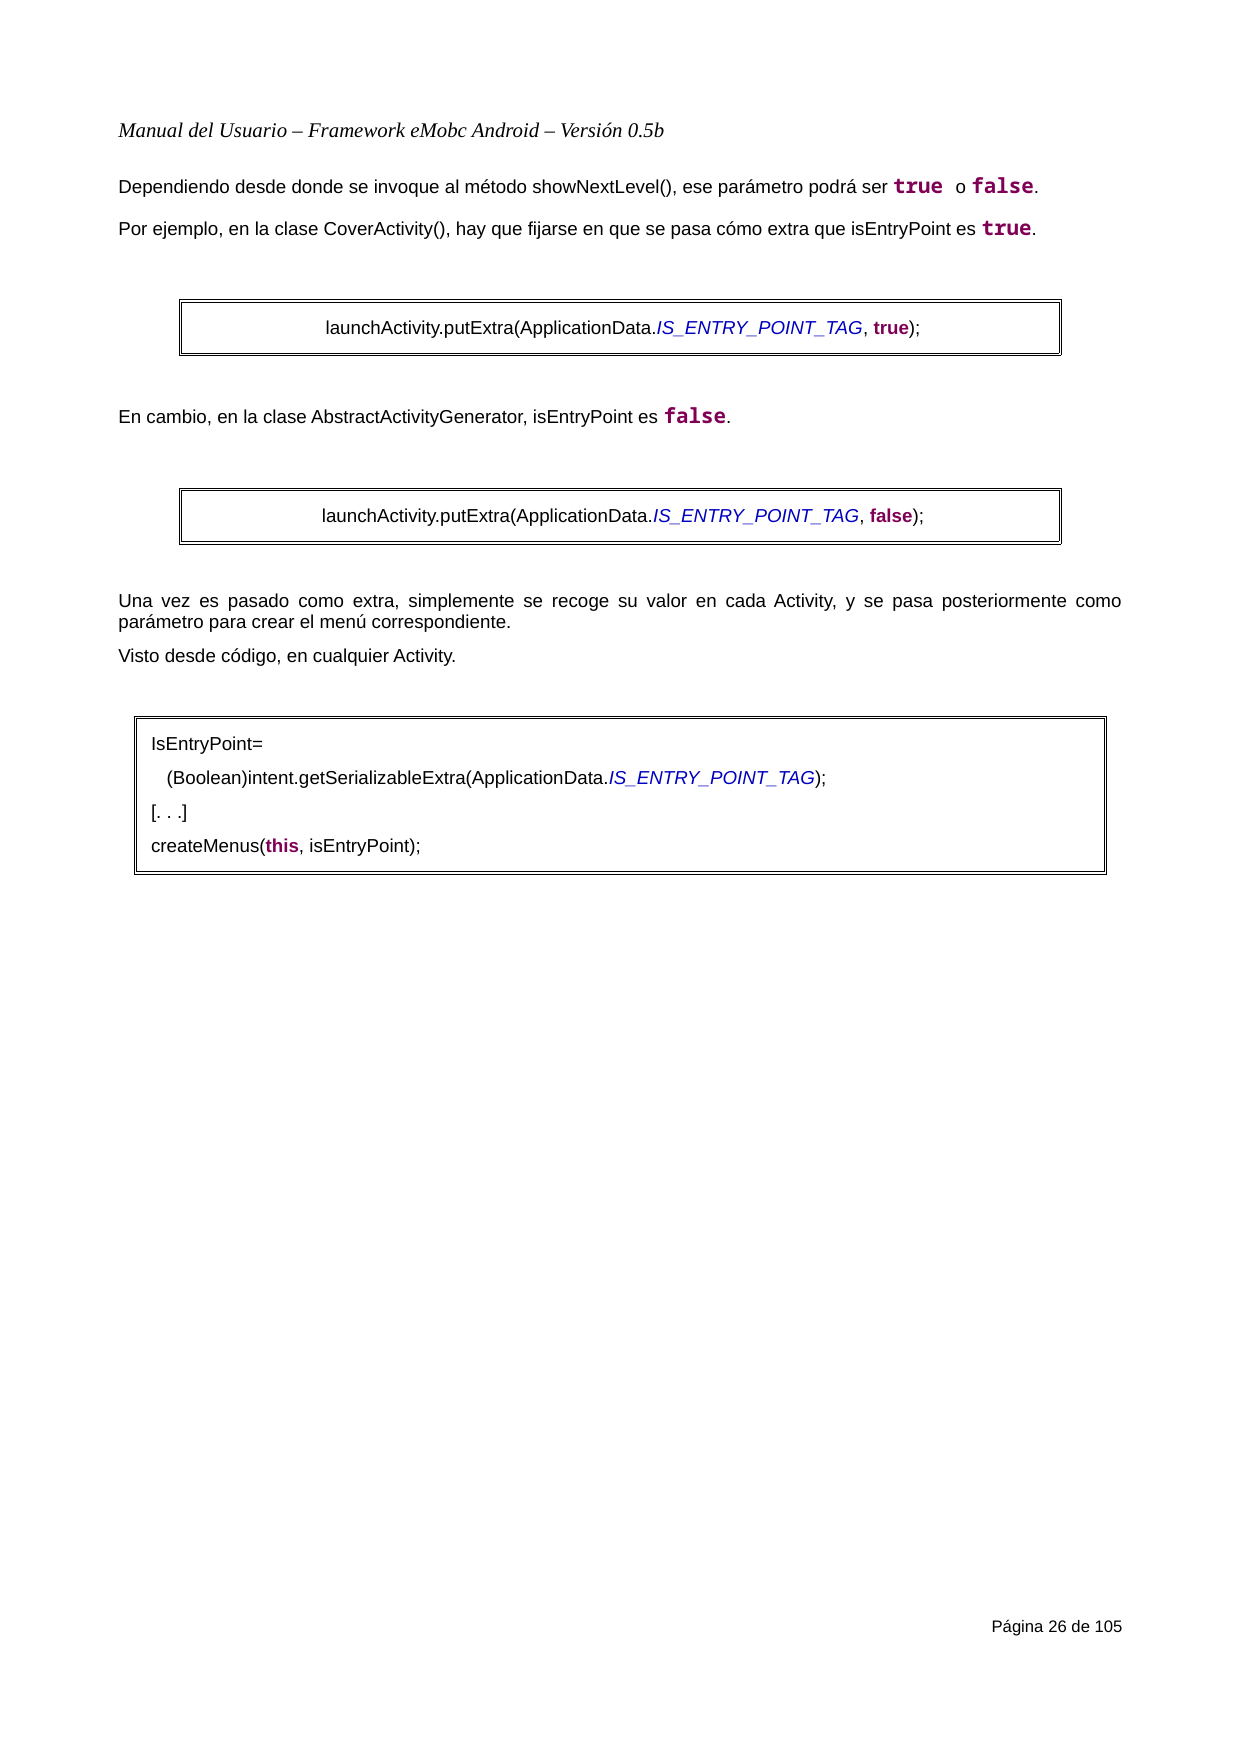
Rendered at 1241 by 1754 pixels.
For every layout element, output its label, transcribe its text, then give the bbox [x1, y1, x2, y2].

text IsEntryPoint= [151, 733, 1089, 755]
text Por ejemplo, en la clase CoverActivity(), hay que fijarse en que se pasa cómo extra que isEntryPoint es true. [118, 213, 1122, 241]
text launchActivity.putExtra(ApplicationData.IS_ENTRY_POINT_TAG, false); [196, 505, 1044, 527]
text Una vez es pasado como extra, simplemente se recoge su valor en cada Activity, y se pasa posteriormente como parámetro para crear el menú correspondiente. [118, 590, 1122, 633]
text Dependiendo desde donde se invoque al método showNextLevel(), ese parámetro podrá ser true o false. [118, 172, 1122, 200]
text launchActivity.putExtra(ApplicationData.IS_ENTRY_POINT_TAG, true); [196, 317, 1044, 338]
text Visto desde código, en cualquier Activity. [118, 645, 1122, 667]
text [. . .] [151, 801, 1089, 823]
text createMenus(this, isEntryPoint); [151, 835, 1089, 857]
text En cambio, en la clase AbstractActivityGenerator, isEntryPoint es false. [118, 401, 1122, 429]
text (Boolean)intent.getSerializableExtra(ApplicationData.IS_ENTRY_POINT_TAG); [151, 767, 1089, 789]
